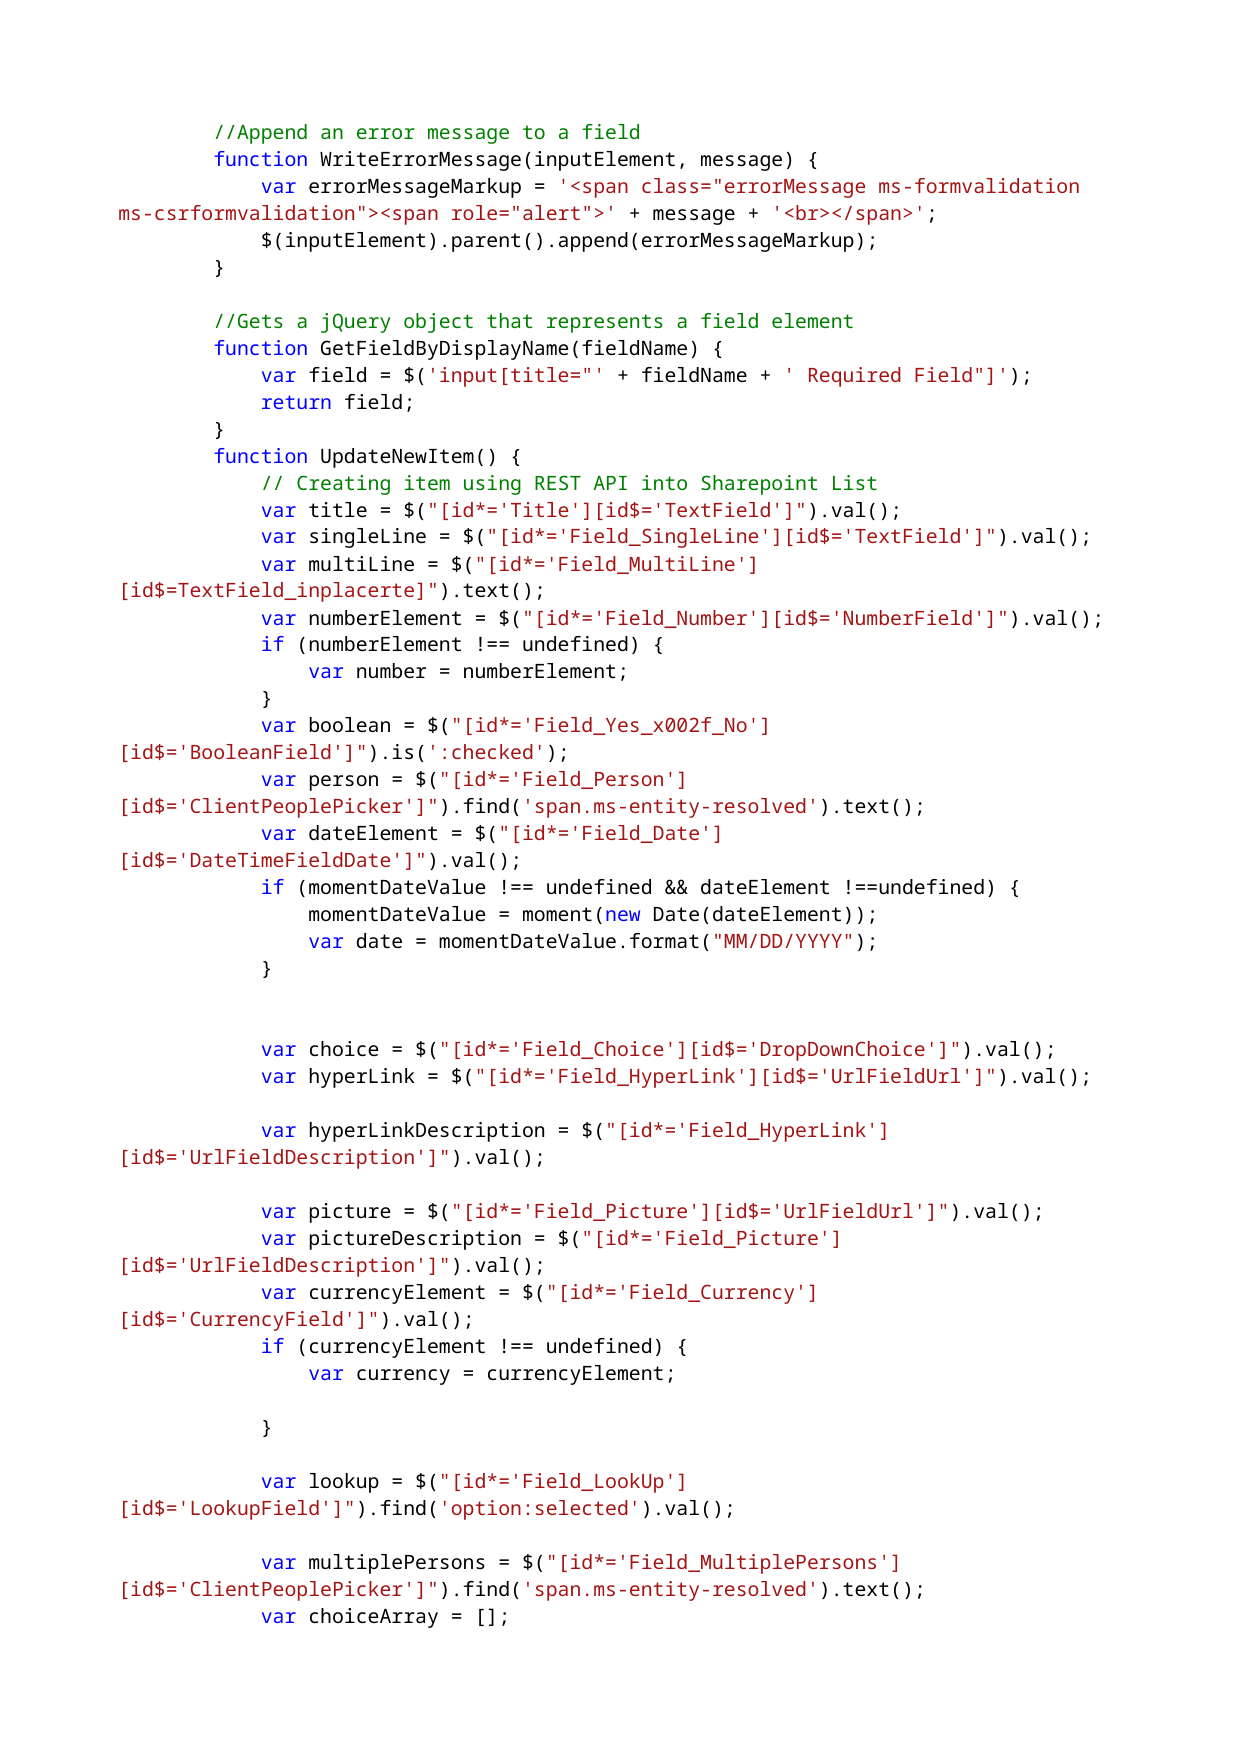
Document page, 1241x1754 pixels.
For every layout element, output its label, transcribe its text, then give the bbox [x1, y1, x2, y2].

text //Gets a jQuery object that represents a field element [118, 307, 1122, 334]
text var choice = $("[id*='Field_Choice'][id$='DropDownChoice']").val(); [118, 1035, 1122, 1062]
text var number = numberElement; [118, 658, 1122, 685]
text var lookup = $("[id*='Field_LookUp'][id$='LookupField']").find('option:selected').val(); [118, 1467, 1122, 1521]
text var field = $('input[title="' + fieldName + ' Required Field"]'); [118, 361, 1122, 388]
text momentDateValue = moment(new Date(dateElement)); [118, 901, 1122, 927]
text var currency = currencyElement; [118, 1359, 1122, 1386]
text var singleLine = $("[id*='Field_SingleLine'][id$='TextField']").val(); [118, 523, 1122, 550]
text } [118, 253, 1122, 280]
text if (numberElement !== undefined) { [118, 631, 1122, 658]
text if (momentDateValue !== undefined && dateElement !==undefined) { [118, 873, 1122, 901]
text var errorMessageMarkup = '<span class="errorMessage ms-formvalidation ms-csrformvalidation"><span role="alert">' + message + '<br></span>'; [118, 172, 1122, 226]
text // Creating item using REST API into Sharepoint List [118, 469, 1122, 496]
text function UpdateNewItem() { [118, 442, 1122, 469]
text } [118, 415, 1122, 442]
text var pictureDescription = $("[id*='Field_Picture'][id$='UrlFieldDescription']").val(); [118, 1224, 1122, 1278]
text var person = $("[id*='Field_Person'][id$='ClientPeoplePicker']").find('span.ms-entity-resolved').text(); [118, 766, 1122, 819]
text $(inputElement).parent().append(errorMessageMarkup); [118, 226, 1122, 253]
text function GetFieldByDisplayName(fieldName) { [118, 334, 1122, 361]
text //Append an error message to a field [118, 118, 1122, 145]
text var title = $("[id*='Title'][id$='TextField']").val(); [118, 496, 1122, 523]
text } [118, 685, 1122, 712]
text var numberElement = $("[id*='Field_Number'][id$='NumberField']").val(); [118, 604, 1122, 631]
text var choiceArray = []; [118, 1602, 1122, 1629]
text function WriteErrorMessage(inputElement, message) { [118, 145, 1122, 172]
text if (currencyElement !== undefined) { [118, 1332, 1122, 1359]
text var currencyElement = $("[id*='Field_Currency'][id$='CurrencyField']").val(); [118, 1278, 1122, 1332]
text var dateElement = $("[id*='Field_Date'][id$='DateTimeFieldDate']").val(); [118, 819, 1122, 873]
text var multiLine = $("[id*='Field_MultiLine'][id$=TextField_inplacerte]").text(); [118, 550, 1122, 604]
text var multiplePersons = $("[id*='Field_MultiplePersons'][id$='ClientPeoplePicker']").find('span.ms-entity-resolved').text(); [118, 1548, 1122, 1602]
text } [118, 1413, 1122, 1440]
text var hyperLink = $("[id*='Field_HyperLink'][id$='UrlFieldUrl']").val(); [118, 1062, 1122, 1089]
text var date = momentDateValue.format("MM/DD/YYYY"); [118, 927, 1122, 954]
text return field; [118, 388, 1122, 415]
text var hyperLinkDescription = $("[id*='Field_HyperLink'][id$='UrlFieldDescription']").val(); [118, 1116, 1122, 1170]
text var picture = $("[id*='Field_Picture'][id$='UrlFieldUrl']").val(); [118, 1197, 1122, 1224]
text } [118, 954, 1122, 981]
text var boolean = $("[id*='Field_Yes_x002f_No'][id$='BooleanField']").is(':checked'); [118, 712, 1122, 766]
